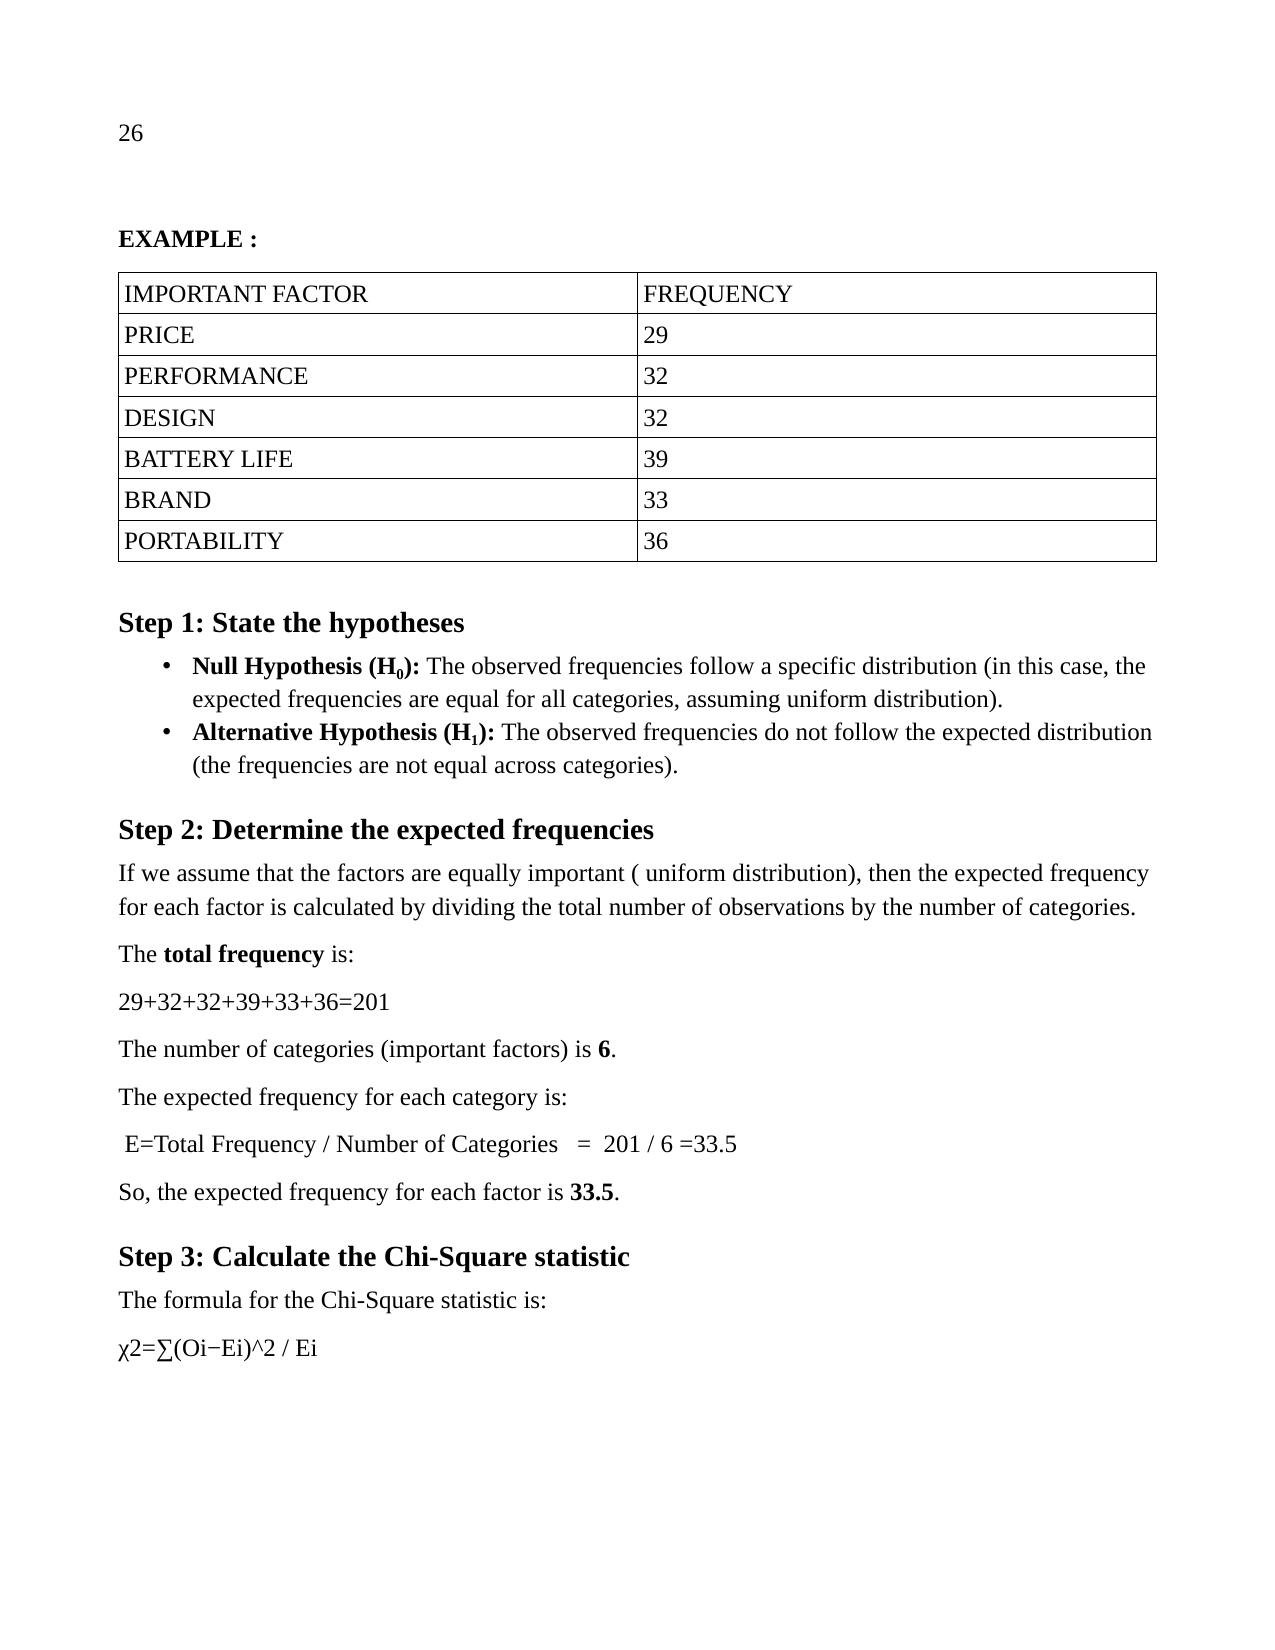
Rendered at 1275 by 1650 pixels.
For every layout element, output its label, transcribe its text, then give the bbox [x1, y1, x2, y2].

table_cell BATTERY LIFE [119, 438, 637, 478]
list Alternative Hypothesis (H₁): The observed frequencies do not follow the expected distribution (the frequencies are not equal across categories). [162, 717, 1157, 779]
table_cell PORTABILITY [119, 521, 637, 561]
list Null Hypothesis (H₀): The observed frequencies follow a specific distribution (in this case, the expected frequencies are equal for all categories, assuming uniform distribution). [162, 651, 1157, 713]
text The total frequency is: [118, 939, 1157, 968]
subtitle Step 1: State the hypotheses [118, 605, 1157, 639]
table_cell DESIGN [119, 397, 637, 437]
table_cell PERFORMANCE [119, 356, 637, 396]
text The number of categories (important factors) is 6. [118, 1034, 1157, 1063]
text The formula for the Chi-Square statistic is: [118, 1285, 1157, 1314]
table_cell 32 [638, 397, 1156, 437]
subtitle Step 3: Calculate the Chi-Square statistic [118, 1239, 1157, 1273]
table_cell 29 [638, 314, 1156, 354]
table_cell PRICE [119, 314, 637, 354]
table_cell BRAND [119, 479, 637, 519]
table_cell 33 [638, 479, 1156, 519]
text χ2=∑(Oi−Ei)^2 / Ei [118, 1333, 1157, 1362]
text So, the expected frequency for each factor is 33.5. [118, 1177, 1157, 1206]
subtitle Step 2: Determine the expected frequencies [118, 812, 1157, 846]
table_cell 32 [638, 356, 1156, 396]
table_header IMPORTANT FACTOR [119, 273, 637, 313]
text 29+32+32+39+33+36=201 [118, 987, 1157, 1016]
text If we assume that the factors are equally important ( uniform distribution), then the expected frequency for each factor is calculated by dividing the total number of observations by the number of categories. [118, 858, 1157, 920]
text E=Total Frequency / Number of Categories = 201 / 6 =33.5 [118, 1129, 1157, 1158]
table_header FREQUENCY [638, 273, 1156, 313]
table_cell 36 [638, 521, 1156, 561]
text EXAMPLE : [118, 224, 1157, 253]
text The expected frequency for each category is: [118, 1082, 1157, 1111]
table_cell 39 [638, 438, 1156, 478]
